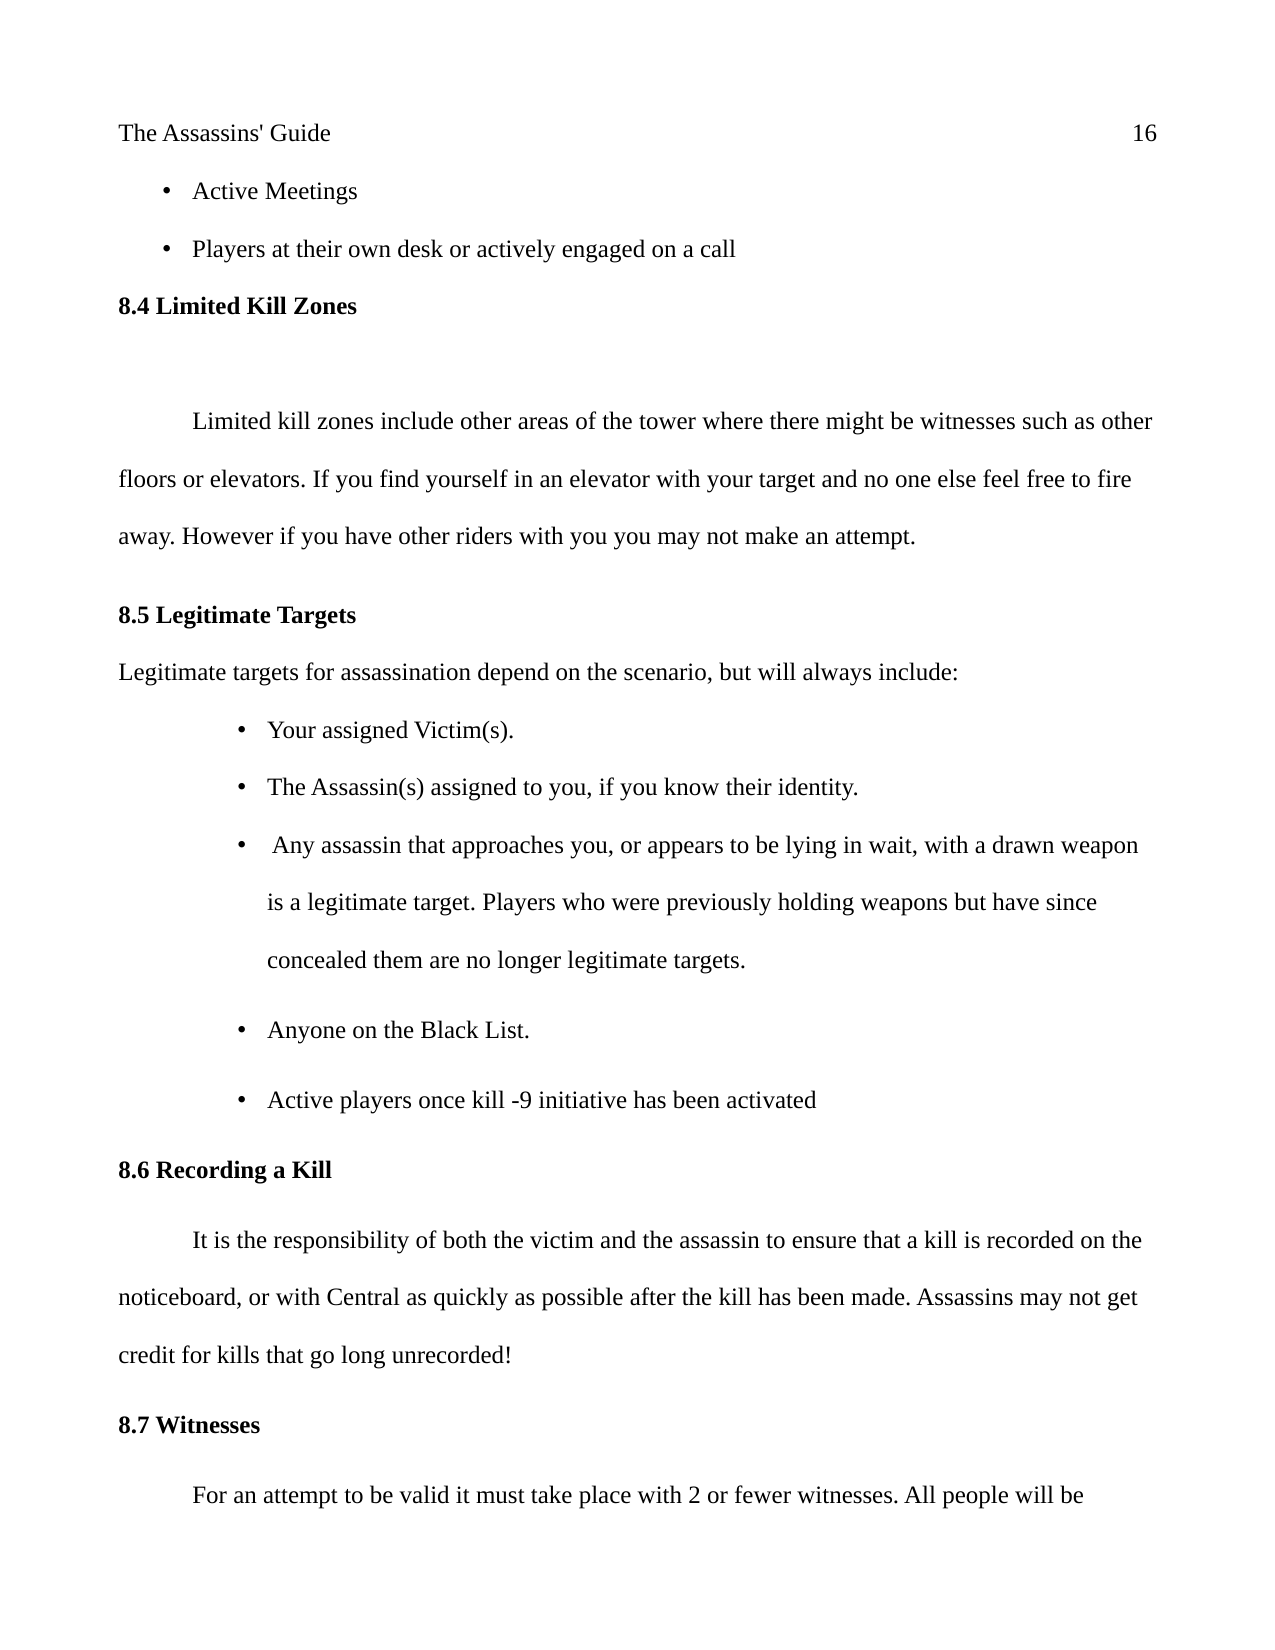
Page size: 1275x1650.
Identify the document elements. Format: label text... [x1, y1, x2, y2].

list Limited kill zones include other areas of the tower where there might be witnesses such as other floors or elevators. If you find yourself in an elevator with your target and no one else feel free to fire away. However if you have other riders with you you may not make an attempt. [118, 406, 1157, 550]
list 8.4 Limited Kill Zones [118, 291, 1157, 320]
list Active Meetings [162, 176, 1157, 205]
text 8.7 Witnesses [118, 1410, 1157, 1438]
list Your assigned Victim(s). [237, 715, 1157, 743]
list Active players once kill -9 initiative has been activated [237, 1085, 1157, 1113]
list Any assassin that approaches you, or appears to be lying in wait, with a drawn weapon is a legitimate target. Players who were previously holding weapons but have since concealed them are no longer legitimate targets. [237, 830, 1157, 973]
text For an attempt to be valid it must take place with 2 or fewer witnesses. All people will be [118, 1480, 1157, 1508]
list Players at their own desk or actively engaged on a call [162, 234, 1157, 263]
list The Assassin(s) assigned to you, if you know their identity. [237, 772, 1157, 801]
text 8.5 Legitimate Targets [118, 600, 1157, 628]
text It is the responsibility of both the victim and the assassin to ensure that a kill is recorded on the noticeboard, or with Central as quickly as possible after the kill has been made. Assassins may not get credit for kills that go long unrecorded! [118, 1225, 1157, 1368]
text 8.6 Recording a Kill [118, 1155, 1157, 1183]
list Anyone on the Black List. [237, 1015, 1157, 1043]
text Legitimate targets for assassination depend on the scenario, but will always include: [118, 657, 1157, 686]
